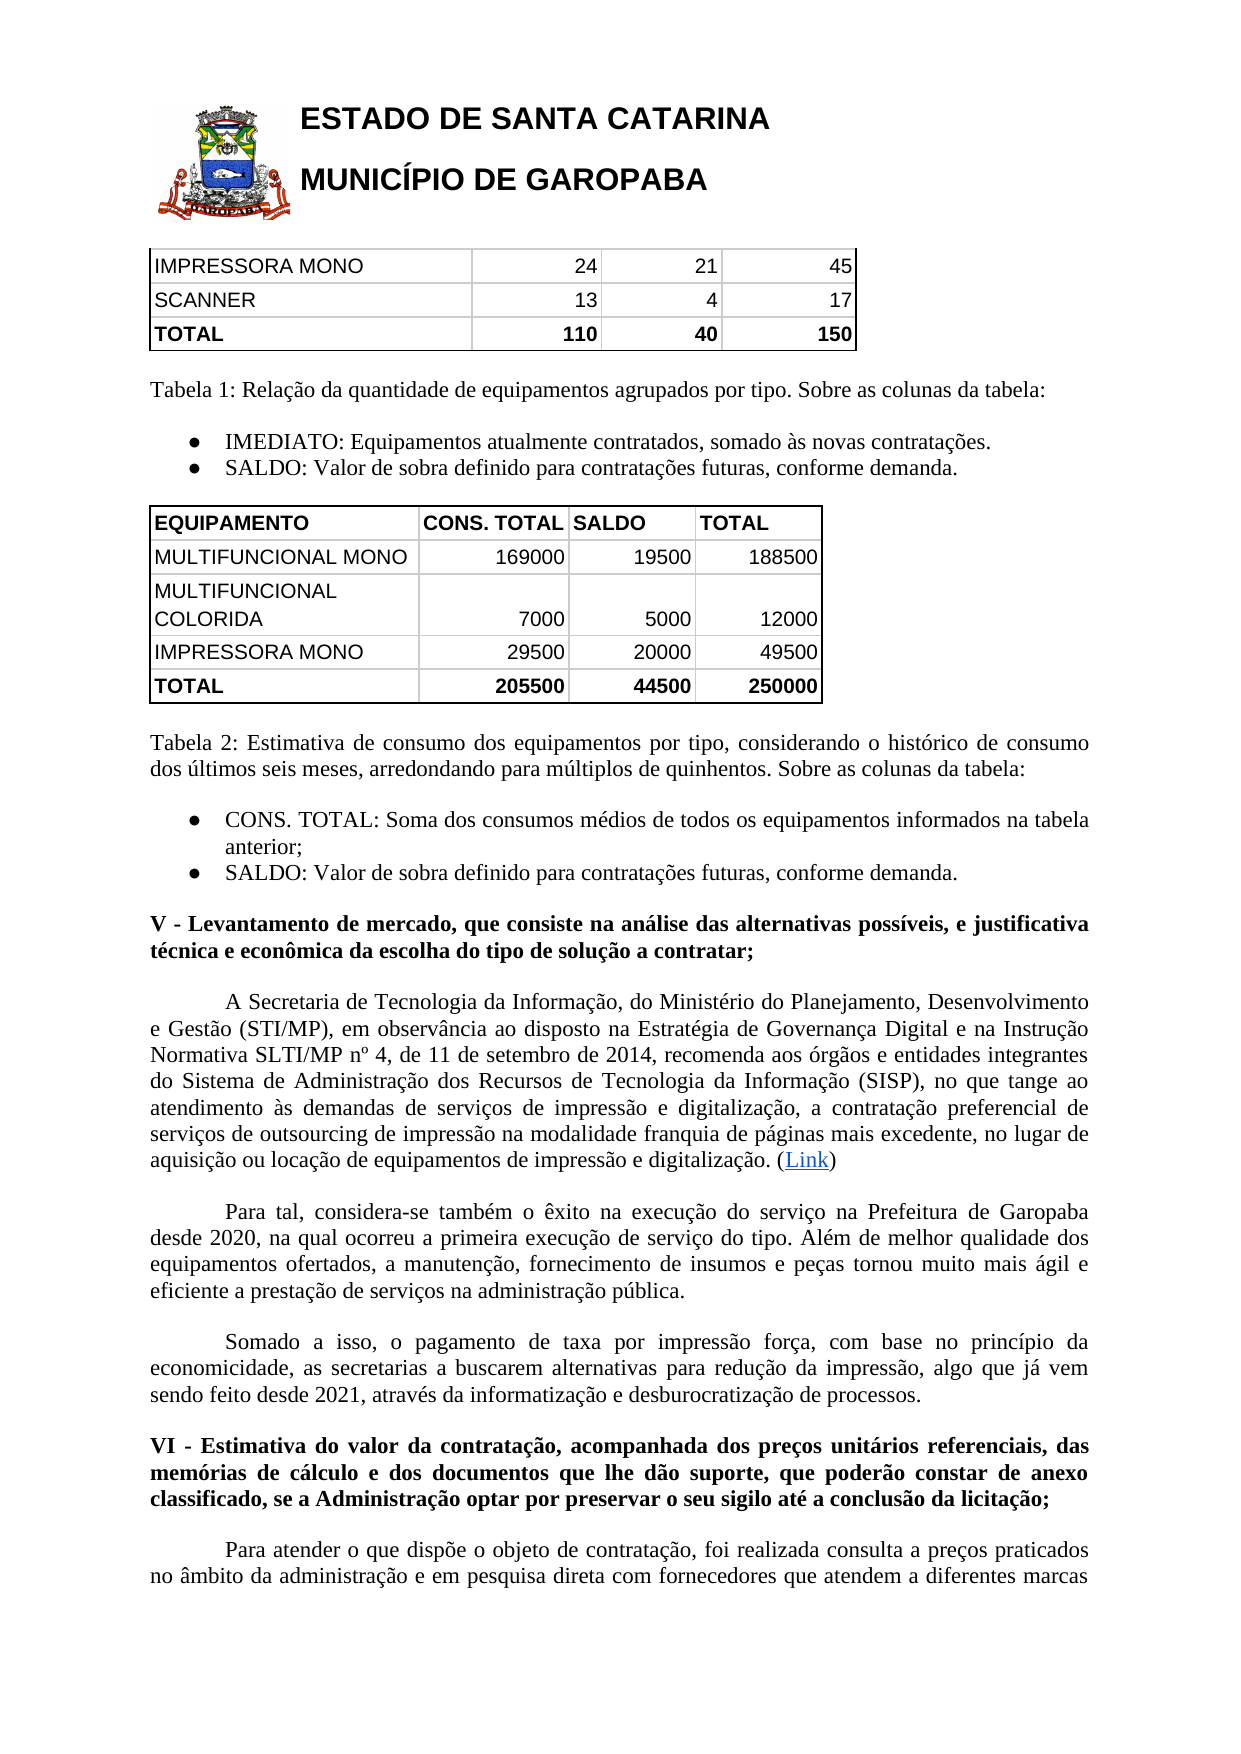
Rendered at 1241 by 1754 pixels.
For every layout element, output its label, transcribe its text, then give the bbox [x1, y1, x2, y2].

table_cell TOTAL [151, 670, 418, 702]
table_cell IMPRESSORA MONO [151, 250, 471, 282]
table_cell 49500 [696, 636, 821, 668]
table_header TOTAL [696, 507, 821, 539]
table_cell 45 [723, 250, 855, 282]
text A Secretaria de Tecnologia da Informação, do Ministério do Planejamento, Desenvolvimento e Gestão (STI/MP), em observância ao disposto na Estratégia de Governança Digital e na Instrução Normativa SLTI/MP nº 4, de 11 de setembro de 2014, recomenda aos órgãos e entidades integrantes do Sistema de Administração dos Recursos de Tecnologia da Informação (SISP), no que tange ao atendimento às demandas de serviços de impressão e digitalização, a contratação preferencial de serviços de outsourcing de impressão na modalidade franquia de páginas mais excedente, no lugar de aquisição ou locação de equipamentos de impressão e digitalização. (Link) [150, 988, 1090, 1173]
text Para tal, considera-se também o êxito na execução do serviço na Prefeitura de Garopaba desde 2020, na qual ocorreu a primeira execução de serviço do tipo. Além de melhor qualidade dos equipamentos ofertados, a manutenção, fornecimento de insumos e peças tornou muito mais ágil e eficiente a prestação de serviços na administração pública. [150, 1198, 1090, 1303]
table_cell MULTIFUNCIONAL COLORIDA [151, 575, 418, 634]
text Tabela 1: Relação da quantidade de equipamentos agrupados por tipo. Sobre as colunas da tabela: [150, 376, 1090, 403]
text V - Levantamento de mercado, que consiste na análise das alternativas possíveis, e justificativa técnica e econômica da escolha do tipo de solução a contratar; [150, 911, 1090, 963]
table_cell 29500 [420, 636, 568, 668]
table_header EQUIPAMENTO [151, 507, 418, 539]
table_cell 24 [473, 250, 601, 282]
table_header SALDO [570, 507, 695, 539]
table_cell 12000 [696, 575, 821, 634]
table_cell 7000 [420, 575, 568, 634]
table_cell 205500 [420, 670, 568, 702]
list CONS. TOTAL: Soma dos consumos médios de todos os equipamentos informados na tabela anterior; [187, 806, 1090, 859]
table_cell MULTIFUNCIONAL MONO [151, 541, 418, 573]
table_cell 188500 [696, 541, 821, 573]
text Somado a isso, o pagamento de taxa por impressão força, com base no princípio da economicidade, as secretarias a buscarem alternativas para redução da impressão, algo que já vem sendo feito desde 2021, através da informatização e desburocratização de processos. [150, 1328, 1090, 1407]
table_cell 44500 [570, 670, 695, 702]
list IMEDIATO: Equipamentos atualmente contratados, somado às novas contratações. [187, 428, 1090, 454]
table_cell 20000 [570, 636, 695, 668]
table_cell 169000 [420, 541, 568, 573]
table_cell 19500 [570, 541, 695, 573]
table_cell 250000 [696, 670, 821, 702]
table_cell SCANNER [151, 284, 471, 316]
table_cell 21 [602, 250, 721, 282]
text VI - Estimativa do valor da contratação, acompanhada dos preços unitários referenciais, das memórias de cálculo e dos documentos que lhe dão suporte, que poderão constar de anexo classificado, se a Administração optar por preservar o seu sigilo até a conclusão da licitação; [150, 1432, 1090, 1511]
table_cell 40 [602, 318, 721, 350]
table_cell 150 [723, 318, 855, 350]
text Tabela 2: Estimativa de consumo dos equipamentos por tipo, considerando o histórico de consumo dos últimos seis meses, arredondando para múltiplos de quinhentos. Sobre as colunas da tabela: [150, 729, 1090, 781]
table_header CONS. TOTAL [420, 507, 568, 539]
table_cell 13 [473, 284, 601, 316]
table_cell 5000 [570, 575, 695, 634]
table_cell TOTAL [151, 318, 471, 350]
picture [153, 103, 290, 220]
text Para atender o que dispõe o objeto de contratação, foi realizada consulta a preços praticados no âmbito da administração e em pesquisa direta com fornecedores que atendem a diferentes marcas [150, 1536, 1090, 1589]
table_cell 110 [473, 318, 601, 350]
table_cell 4 [602, 284, 721, 316]
table_cell 17 [723, 284, 855, 316]
list SALDO: Valor de sobra definido para contratações futuras, conforme demanda. [187, 859, 1090, 886]
table_cell IMPRESSORA MONO [151, 636, 418, 668]
list SALDO: Valor de sobra definido para contratações futuras, conforme demanda. [187, 454, 1090, 480]
